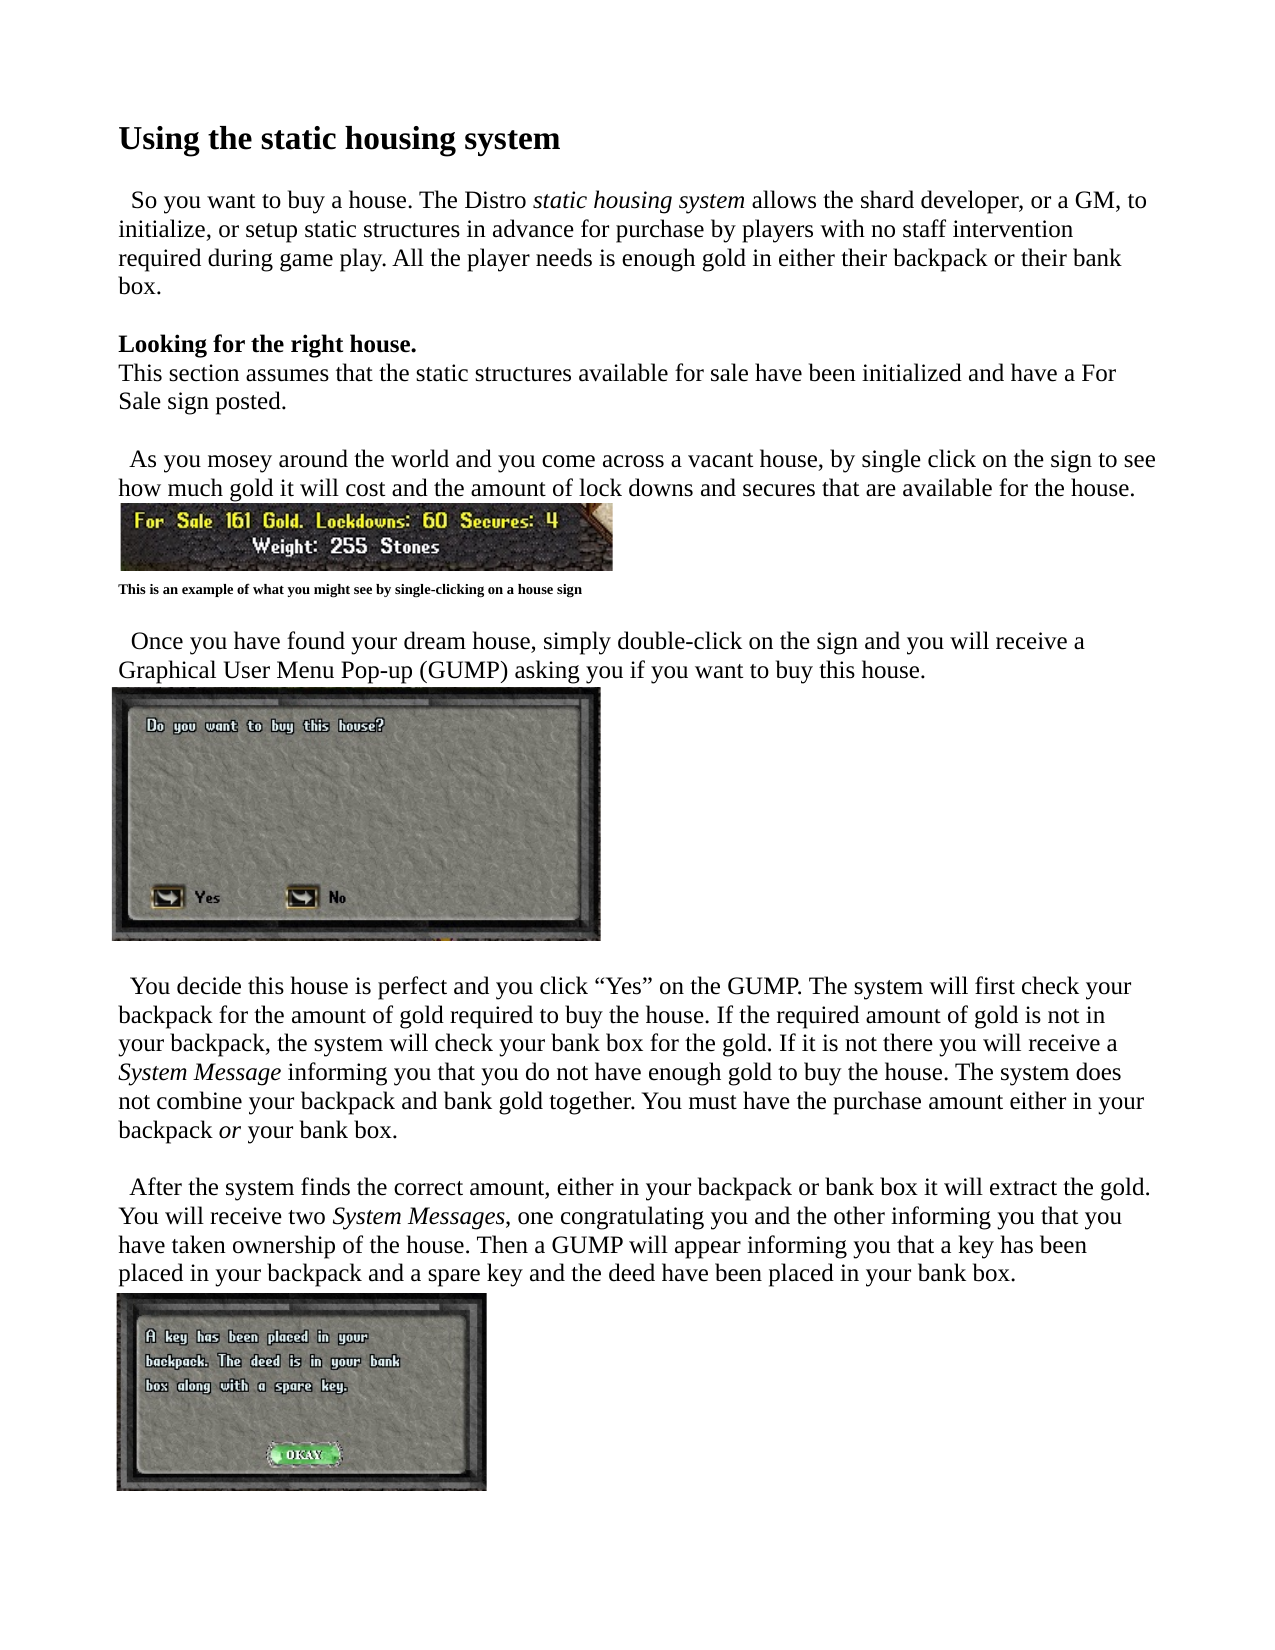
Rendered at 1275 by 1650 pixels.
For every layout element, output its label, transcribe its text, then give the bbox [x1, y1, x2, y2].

picture [120, 503, 613, 571]
text Once you have found your dream house, simply double-click on the sign and you will receive a Graphical User Menu Pop-up (GUMP) asking you if you want to buy this house. [118, 626, 1157, 683]
picture [116, 1293, 487, 1491]
text As you mosey around the world and you come across a vacant house, by single click on the sign to see how much gold it will cost and the amount of lock downs and secures that are available for the house. [118, 444, 1157, 501]
picture [111, 687, 601, 941]
text So you want to buy a house. The Distro static housing system allows the shard developer, or a GM, to initialize, or setup static structures in advance for purchase by players with no staff intervention required during game play. All the player needs is enough gold in either their backpack or their bank box. [118, 185, 1157, 300]
text You decide this house is perfect and you click “Yes” on the GUMP. The system will first check your backpack for the amount of gold required to buy the house. If the required amount of gold is not in your backpack, the system will check your bank box for the gold. If it is not there you will receive a System Message informing you that you do not have enough gold to buy the house. The system does not combine your backpack and bank gold together. You must have the purchase amount either in your backpack or your bank box. [118, 971, 1157, 1143]
text This is an example of what you might see by single-clicking on a house sign [118, 581, 1157, 597]
text Looking for the right house. [118, 329, 1157, 358]
text Using the static housing system [118, 118, 1157, 156]
text After the system finds the correct amount, either in your backpack or bank box it will extract the gold. You will receive two System Messages, one congratulating you and the other informing you that you have taken ownership of the house. Then a GUMP will appear informing you that a key has been placed in your backpack and a spare key and the deed have been placed in your bank box. [118, 1172, 1157, 1287]
text This section assumes that the static structures available for sale have been initialized and have a For Sale sign posted. [118, 358, 1157, 415]
